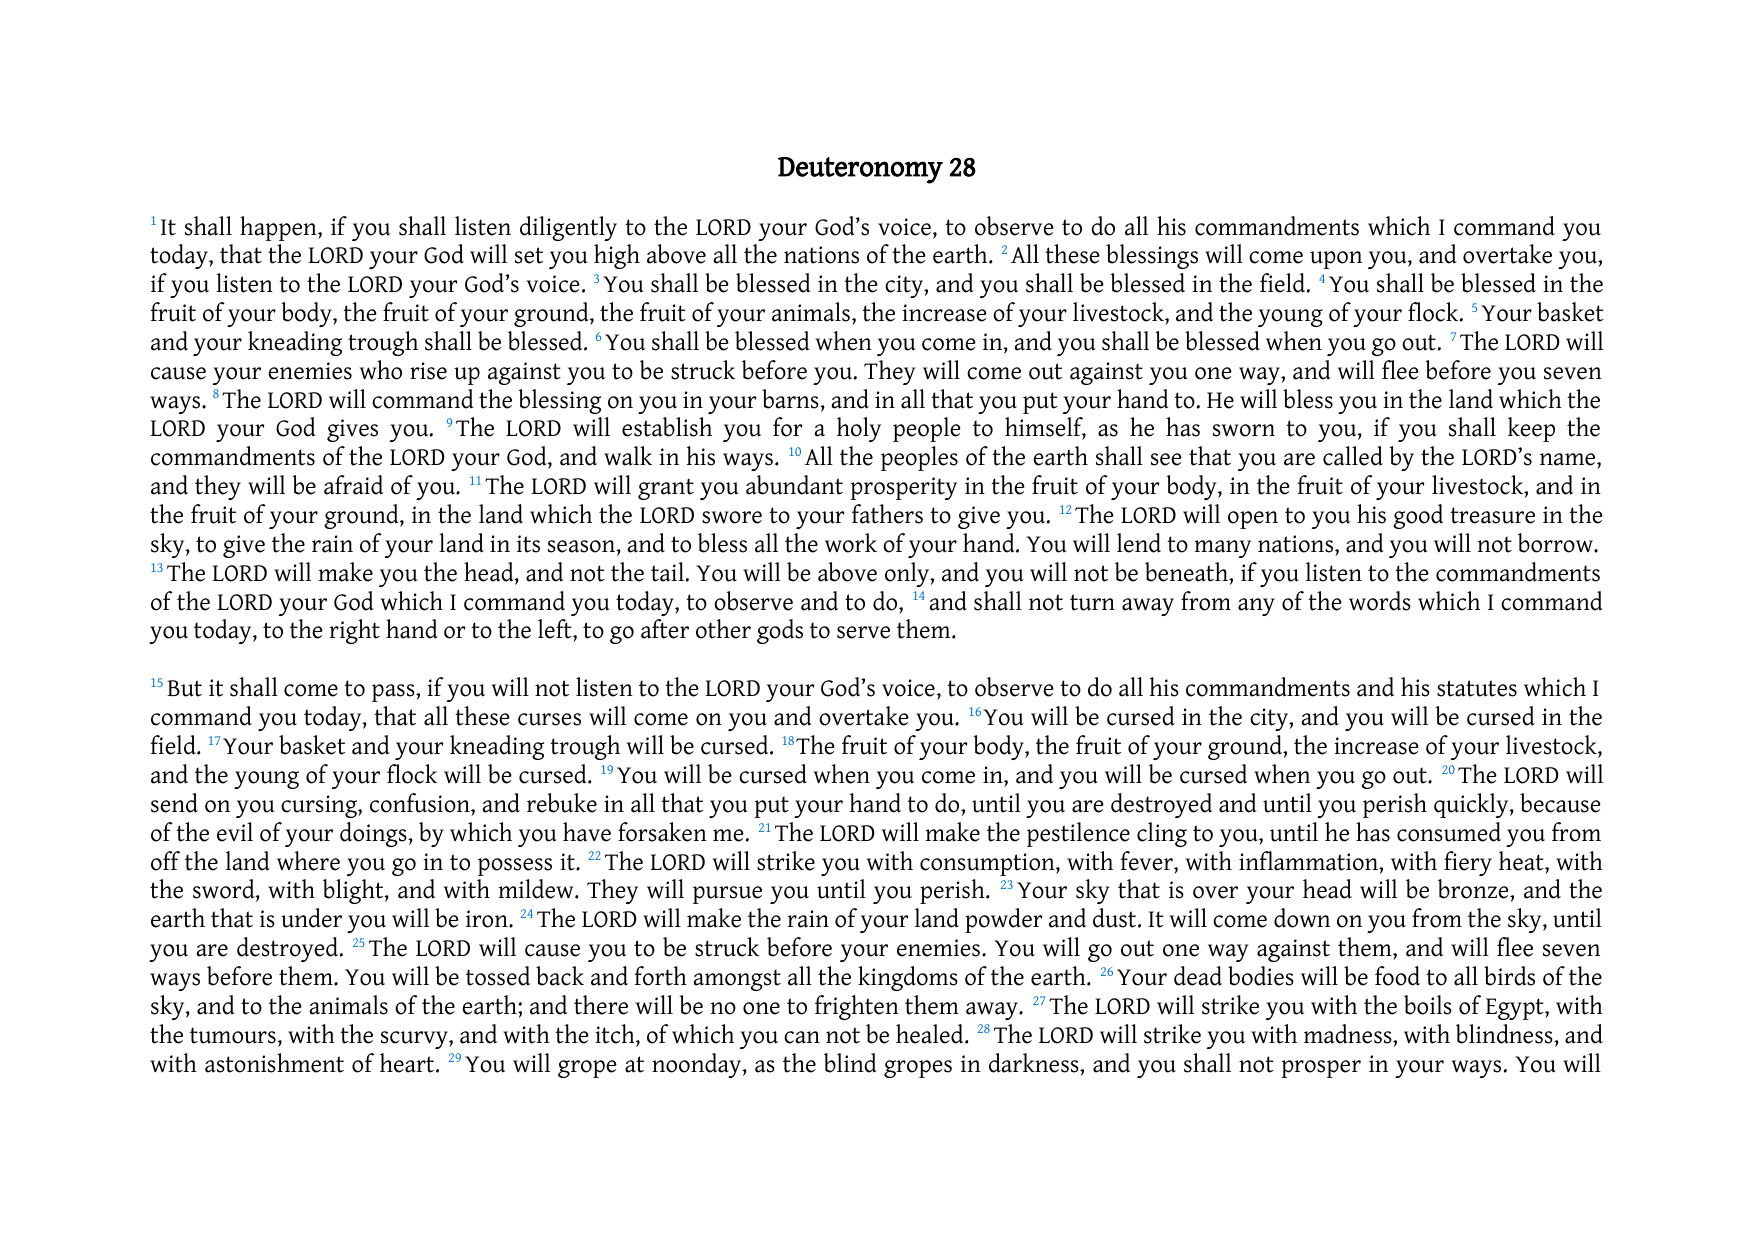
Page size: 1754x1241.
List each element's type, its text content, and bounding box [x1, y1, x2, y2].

text 1 It shall happen, if you shall listen diligently to the LORD your God’s voice, to observe to do all his commandments which I command you today, that the LORD your God will set you high above all the nations of the earth. 2 All these blessings will come upon you, and overtake you, if you listen to the LORD your God’s voice. 3 You shall be blessed in the city, and you shall be blessed in the field. 4 You shall be blessed in the fruit of your body, the fruit of your ground, the fruit of your animals, the increase of your livestock, and the young of your flock. 5 Your basket and your kneading trough shall be blessed. 6 You shall be blessed when you come in, and you shall be blessed when you go out. 7 The LORD will cause your enemies who rise up against you to be struck before you. They will come out against you one way, and will flee before you seven ways. 8 The LORD will command the blessing on you in your barns, and in all that you put your hand to. He will bless you in the land which the LORD your God gives you. 9 The LORD will establish you for a holy people to himself, as he has sworn to you, if you shall keep the commandments of the LORD your God, and walk in his ways. 10 All the peoples of the earth shall see that you are called by the LORD’s name, and they will be afraid of you. 11 The LORD will grant you abundant prosperity in the fruit of your body, in the fruit of your livestock, and in the fruit of your ground, in the land which the LORD swore to your fathers to give you. 12 The LORD will open to you his good treasure in the sky, to give the rain of your land in its season, and to bless all the work of your hand. You will lend to many nations, and you will not borrow. 13 The LORD will make you the head, and not the tail. You will be above only, and you will not be beneath, if you listen to the commandments of the LORD your God which I command you today, to observe and to do, 14 and shall not turn away from any of the words which I command you today, to the right hand or to the left, to go after other gods to serve them. [150, 213, 1604, 646]
text Deuteronomy 28 [150, 150, 1604, 184]
text 15 But it shall come to pass, if you will not listen to the LORD your God’s voice, to observe to do all his commandments and his statutes which I command you today, that all these curses will come on you and overtake you. 16 You will be cursed in the city, and you will be cursed in the field. 17 Your basket and your kneading trough will be cursed. 18 The fruit of your body, the fruit of your ground, the increase of your livestock, and the young of your flock will be cursed. 19 You will be cursed when you come in, and you will be cursed when you go out. 20 The LORD will send on you cursing, confusion, and rebuke in all that you put your hand to do, until you are destroyed and until you perish quickly, because of the evil of your doings, by which you have forsaken me. 21 The LORD will make the pestilence cling to you, until he has consumed you from off the land where you go in to possess it. 22 The LORD will strike you with consumption, with fever, with inflammation, with fiery heat, with the sword, with blight, and with mildew. They will pursue you until you perish. 23 Your sky that is over your head will be bronze, and the earth that is under you will be iron. 24 The LORD will make the rain of your land powder and dust. It will come down on you from the sky, until you are destroyed. 25 The LORD will cause you to be struck before your enemies. You will go out one way against them, and will flee seven ways before them. You will be tossed back and forth amongst all the kingdoms of the earth. 26 Your dead bodies will be food to all birds of the sky, and to the animals of the earth; and there will be no one to frighten them away. 27 The LORD will strike you with the boils of Egypt, with the tumours, with the scurvy, and with the itch, of which you can not be healed. 28 The LORD will strike you with madness, with blindness, and with astonishment of heart. 29 You will grope at noonday, as the blind gropes in darkness, and you shall not prosper in your ways. You will [150, 675, 1604, 1079]
